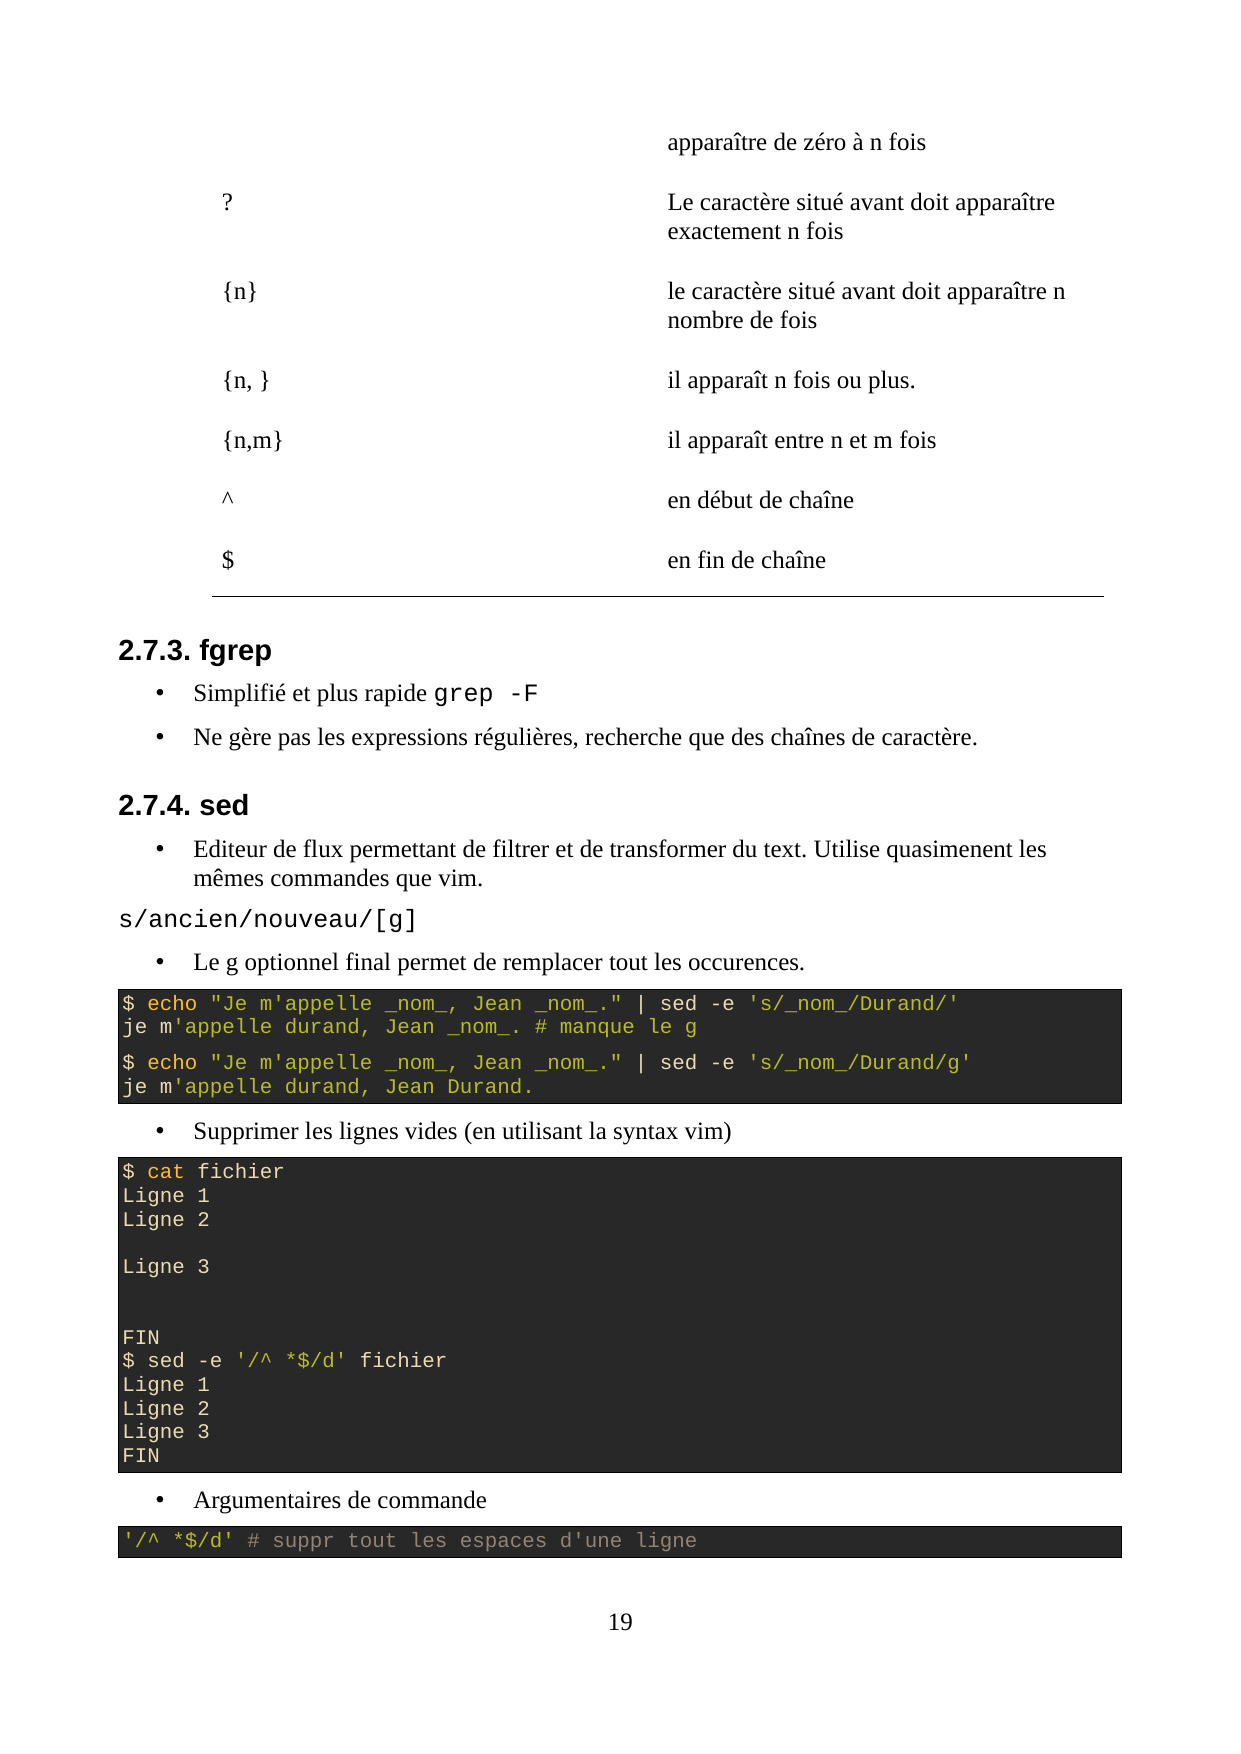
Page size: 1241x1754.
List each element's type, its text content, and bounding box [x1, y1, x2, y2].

list Simplifié et plus rapide grep -F [156, 678, 1122, 709]
list Le g optionnel final permet de remplacer tout les occurences. [156, 947, 1122, 976]
table_cell il apparaît n fois ou plus. [658, 356, 1103, 416]
subtitle sed [118, 788, 1122, 822]
text $ cat fichier [119, 1158, 1121, 1181]
text Ligne 1 [119, 1370, 1121, 1394]
table_cell ^ [212, 476, 658, 536]
text s/ancien/nouveau/[g] [118, 904, 1122, 935]
list Supprimer les lignes vides (en utilisant la syntax vim) [156, 1116, 1122, 1145]
table_cell apparaître de zéro à n fois [658, 118, 1103, 178]
table_cell le caractère situé avant doit apparaître n nombre de fois [658, 267, 1103, 356]
text je m'appelle durand, Jean _nom_. # manque le g [119, 1012, 1121, 1040]
table_cell {n} [212, 267, 658, 356]
text Ligne 3 [119, 1417, 1121, 1441]
text Ligne 1 [119, 1181, 1121, 1204]
text $ echo "Je m'appelle _nom_, Jean _nom_." | sed -e 's/_nom_/Durand/g' [119, 1048, 1121, 1072]
text $ echo "Je m'appelle _nom_, Jean _nom_." | sed -e 's/_nom_/Durand/' [119, 990, 1121, 1012]
table_cell $ [212, 536, 658, 596]
text je m'appelle durand, Jean Durand. [119, 1072, 1121, 1103]
table_cell il apparaît entre n et m fois [658, 416, 1103, 476]
text FIN [119, 1441, 1121, 1472]
text '/^ *$/d' # suppr tout les espaces d'une ligne [119, 1527, 1121, 1557]
list Argumentaires de commande [156, 1485, 1122, 1514]
table_cell Le caractère situé avant doit apparaître exactement n fois [658, 178, 1103, 267]
text $ sed -e '/^ *$/d' fichier [119, 1346, 1121, 1370]
list Ne gère pas les expressions régulières, recherche que des chaînes de caractère. [156, 722, 1122, 751]
text Ligne 2 [119, 1394, 1121, 1417]
table_cell [212, 118, 658, 178]
text FIN [119, 1323, 1121, 1346]
text Ligne 2 [119, 1204, 1121, 1228]
list Editeur de flux permettant de filtrer et de transformer du text. Utilise quasimenent les mêmes commandes que vim. [156, 834, 1122, 892]
subtitle fgrep [118, 632, 1122, 666]
table_cell ? [212, 178, 658, 267]
table_cell en fin de chaîne [658, 536, 1103, 596]
table_cell {n,m} [212, 416, 658, 476]
table_cell {n, } [212, 356, 658, 416]
text Ligne 3 [119, 1252, 1121, 1276]
table_cell en début de chaîne [658, 476, 1103, 536]
